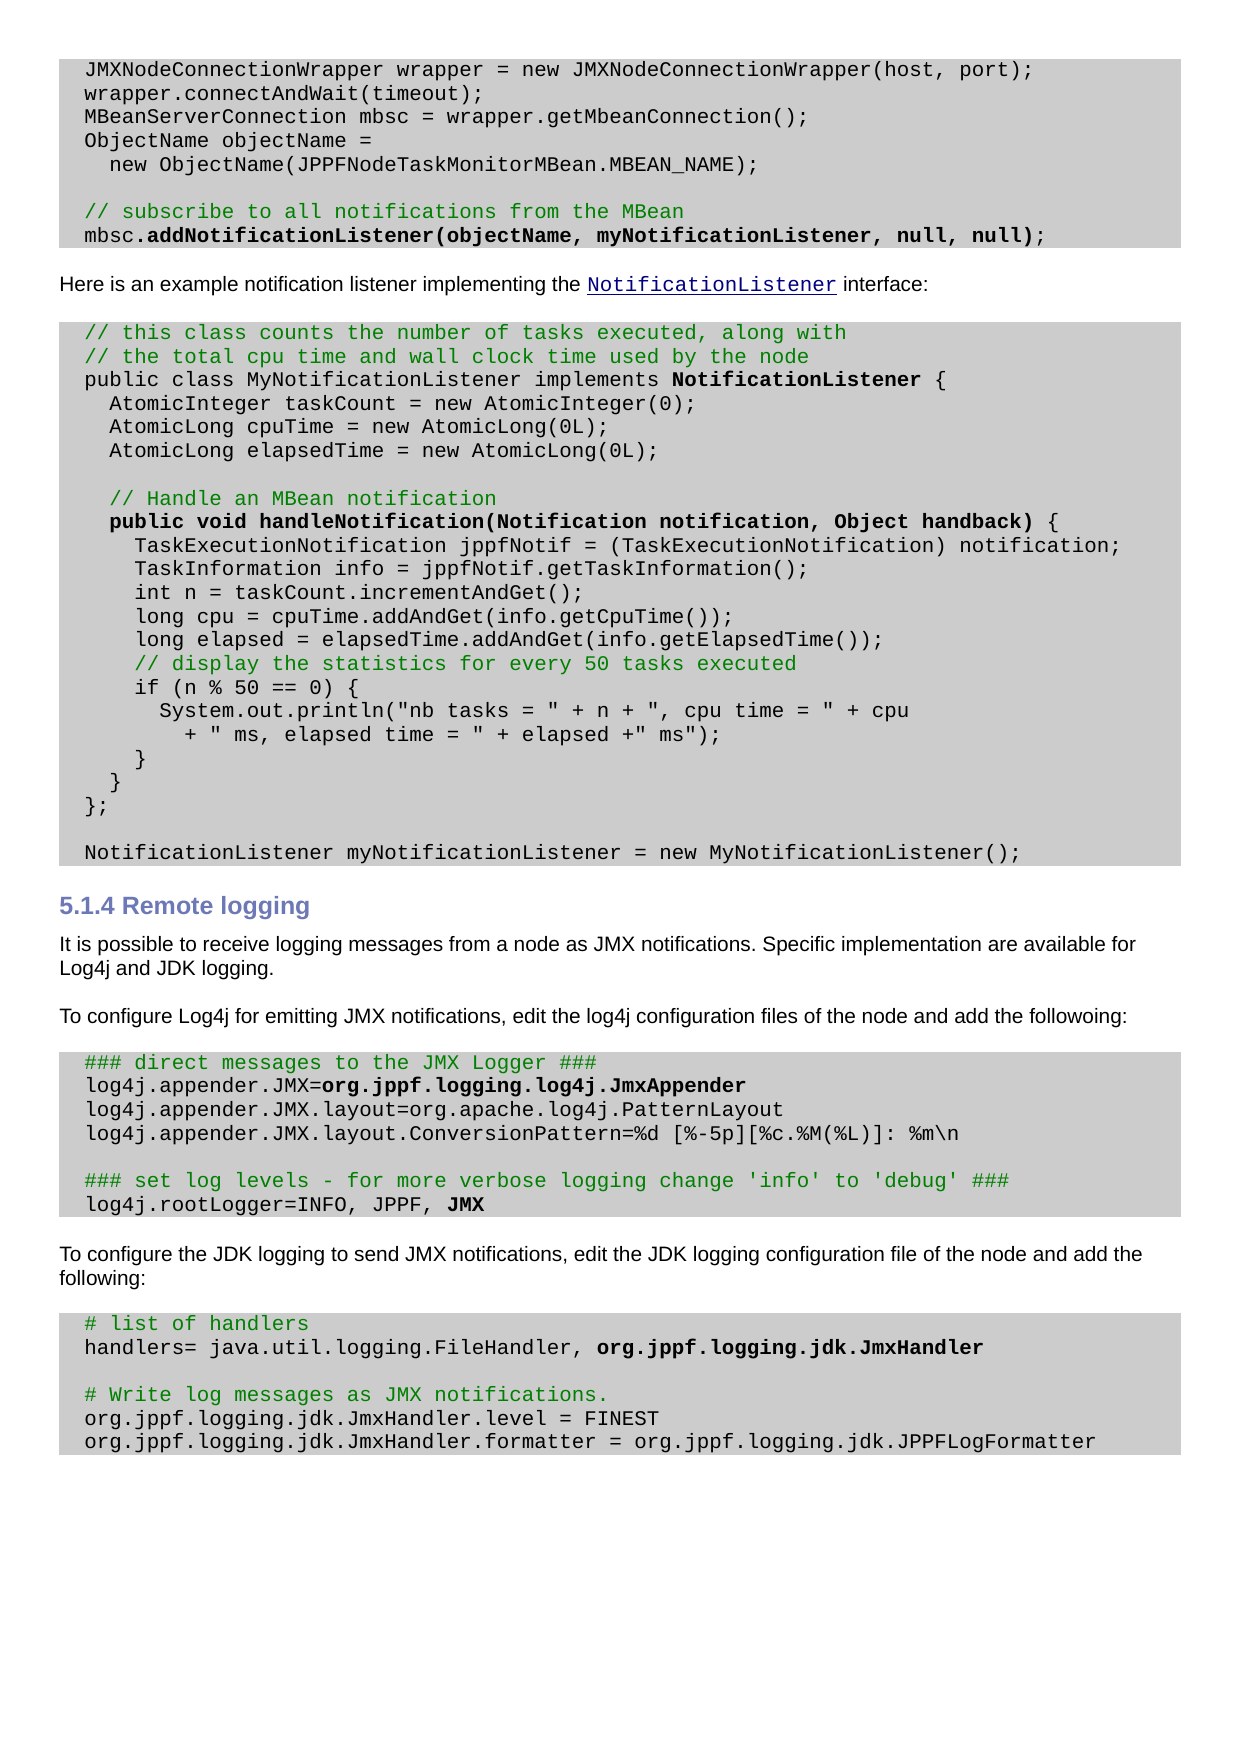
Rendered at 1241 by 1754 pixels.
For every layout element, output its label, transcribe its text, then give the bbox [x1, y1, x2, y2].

text // Handle an MBean notification [59, 487, 1181, 511]
text long cpu = cpuTime.addAndGet(info.getCpuTime()); [59, 606, 1181, 629]
text TaskInformation info = jppfNotif.getTaskInformation(); [59, 558, 1181, 582]
text if (n % 50 == 0) { [59, 677, 1181, 700]
text log4j.appender.JMX=org.jppf.logging.log4j.JmxAppender [59, 1076, 1181, 1099]
text org.jppf.logging.jdk.JmxHandler.level = FINEST [59, 1408, 1181, 1431]
text public void handleNotification(Notification notification, Object handback) { [59, 511, 1181, 535]
text NotificationListener myNotificationListener = new MyNotificationListener(); [59, 842, 1181, 866]
text TaskExecutionNotification jppfNotif = (TaskExecutionNotification) notification; [59, 535, 1181, 558]
text MBeanServerConnection mbsc = wrapper.getMbeanConnection(); [59, 106, 1181, 130]
text # list of handlers [59, 1313, 1181, 1337]
text org.jppf.logging.jdk.JmxHandler.formatter = org.jppf.logging.jdk.JPPFLogFormatter [59, 1431, 1181, 1455]
text } [59, 748, 1181, 771]
text AtomicInteger taskCount = new AtomicInteger(0); [59, 393, 1181, 417]
text public class MyNotificationListener implements NotificationListener { [59, 369, 1181, 393]
text int n = taskCount.incrementAndGet(); [59, 582, 1181, 606]
text new ObjectName(JPPFNodeTaskMonitorMBean.MBEAN_NAME); [59, 154, 1181, 177]
text Here is an example notification listener implementing the NotificationListener interface: [59, 272, 1181, 298]
text ObjectName objectName = [59, 130, 1181, 154]
text wrapper.connectAndWait(timeout); [59, 83, 1181, 106]
text To configure the JDK logging to send JMX notifications, edit the JDK logging configuration file of the node and add the following: [59, 1241, 1181, 1289]
text System.out.println("nb tasks = " + n + ", cpu time = " + cpu [59, 700, 1181, 724]
text // the total cpu time and wall clock time used by the node [59, 346, 1181, 369]
text handlers= java.util.logging.FileHandler, org.jppf.logging.jdk.JmxHandler [59, 1337, 1181, 1361]
text // display the statistics for every 50 tasks executed [59, 653, 1181, 677]
text log4j.appender.JMX.layout=org.apache.log4j.PatternLayout [59, 1099, 1181, 1123]
text log4j.rootLogger=INFO, JPPF, JMX [59, 1194, 1181, 1217]
text // this class counts the number of tasks executed, along with [59, 322, 1181, 346]
text JMXNodeConnectionWrapper wrapper = new JMXNodeConnectionWrapper(host, port); [59, 59, 1181, 83]
text log4j.appender.JMX.layout.ConversionPattern=%d [%-5p][%c.%M(%L)]: %m\n [59, 1123, 1181, 1146]
text }; [59, 795, 1181, 818]
text } [59, 771, 1181, 795]
text ### direct messages to the JMX Logger ### [59, 1052, 1181, 1076]
text // subscribe to all notifications from the MBean [59, 201, 1181, 224]
text long elapsed = elapsedTime.addAndGet(info.getElapsedTime()); [59, 629, 1181, 653]
subtitle Remote logging [59, 891, 1181, 919]
text # Write log messages as JMX notifications. [59, 1384, 1181, 1408]
text AtomicLong cpuTime = new AtomicLong(0L); [59, 417, 1181, 440]
text ### set log levels - for more verbose logging change 'info' to 'debug' ### [59, 1170, 1181, 1194]
text + " ms, elapsed time = " + elapsed +" ms"); [59, 724, 1181, 748]
text To configure Log4j for emitting JMX notifications, edit the log4j configuration files of the node and add the followoing: [59, 1004, 1181, 1028]
text mbsc.addNotificationListener(objectName, myNotificationListener, null, null); [59, 224, 1181, 248]
text It is possible to receive logging messages from a node as JMX notifications. Specific implementation are available for Log4j and JDK logging. [59, 932, 1181, 980]
text AtomicLong elapsedTime = new AtomicLong(0L); [59, 440, 1181, 464]
